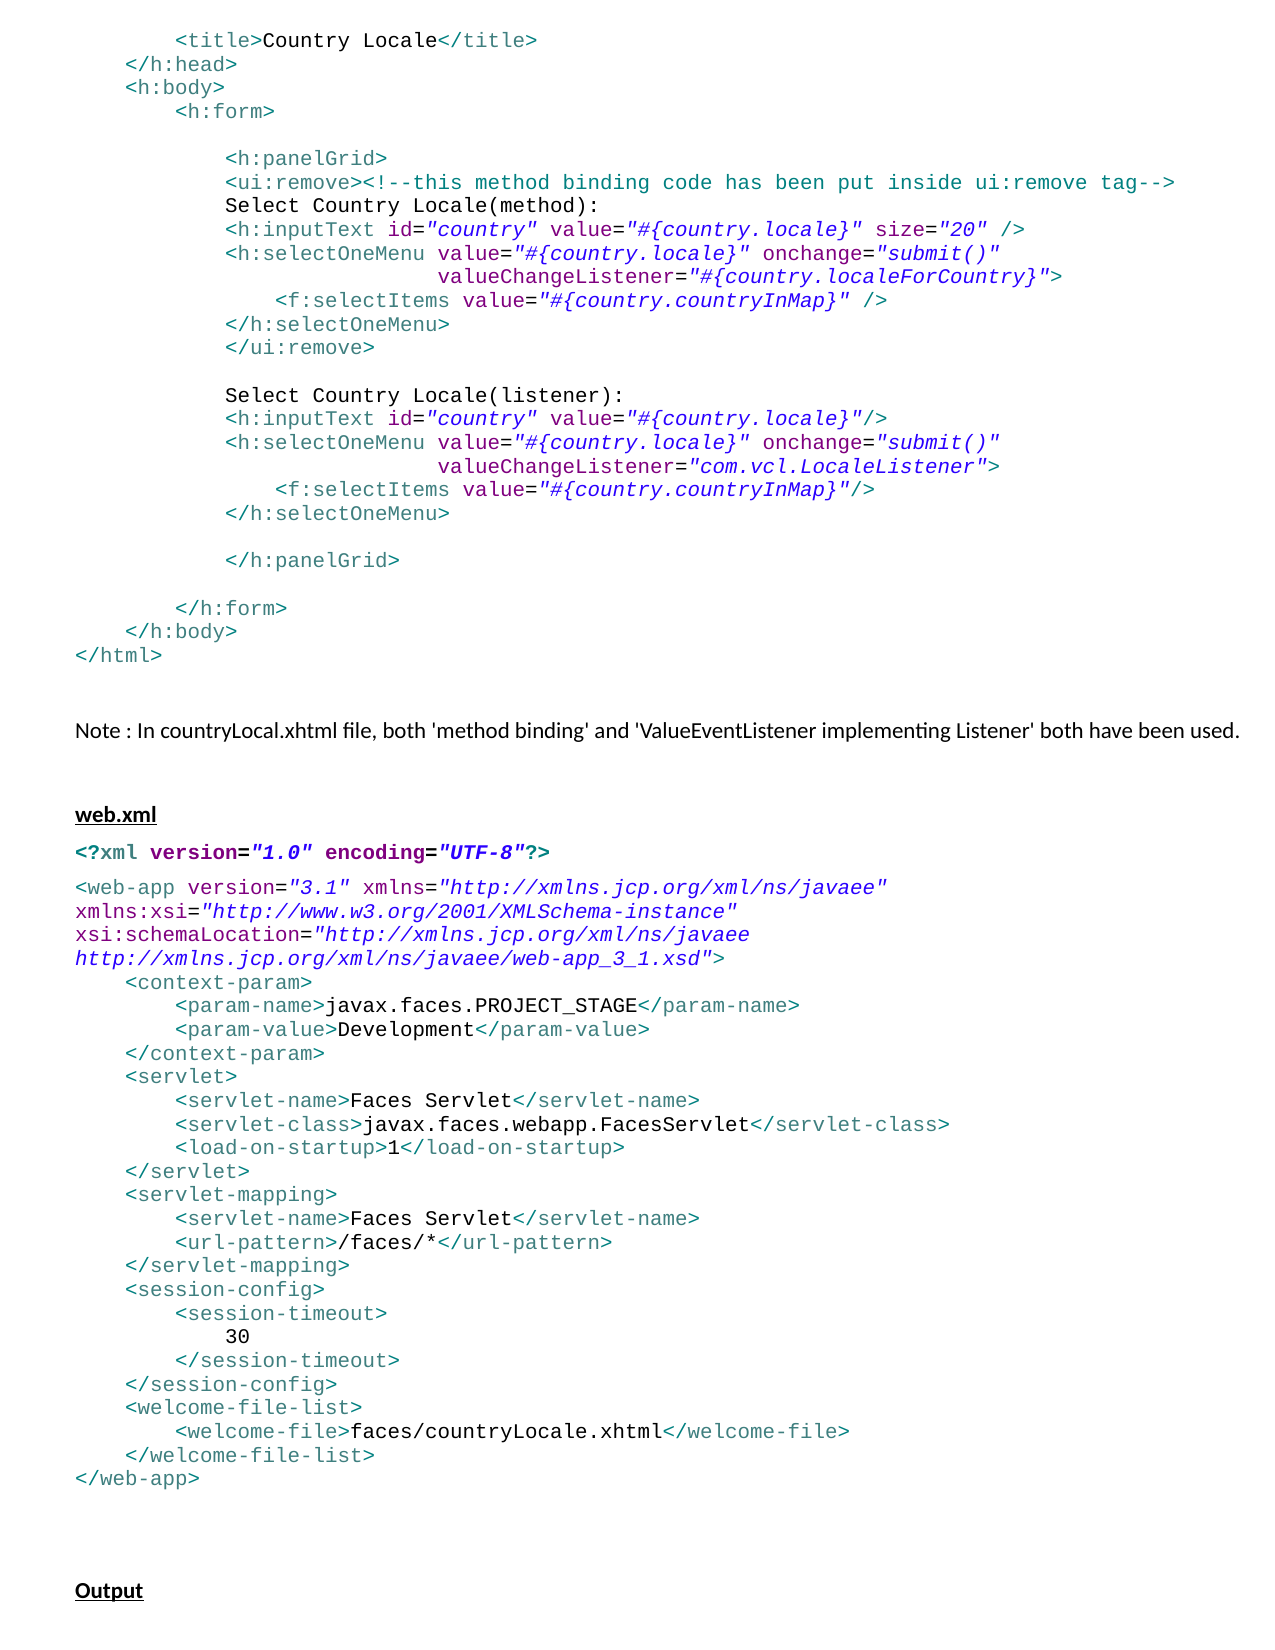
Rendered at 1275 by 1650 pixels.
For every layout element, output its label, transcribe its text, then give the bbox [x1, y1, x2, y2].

text <web-app version="3.1" xmlns="http://xmlns.jcp.org/xml/ns/javaee" xmlns:xsi="http://www.w3.org/2001/XMLSchema-instance" xsi:schemaLocation="http://xmlns.jcp.org/xml/ns/javaee http://xmlns.jcp.org/xml/ns/javaee/web-app_3_1.xsd"> [75, 877, 1245, 972]
text </ui:remove> [75, 337, 1245, 361]
text <h:inputText id="country" value="#{country.locale}"/> [75, 408, 1245, 432]
text </session-config> [75, 1374, 1245, 1397]
text <context-param> [75, 972, 1245, 995]
text </session-timeout> [75, 1350, 1245, 1374]
text <servlet-mapping> [75, 1184, 1245, 1208]
text </h:selectOneMenu> [75, 503, 1245, 527]
text <?xml version="1.0" encoding="UTF-8"?> [75, 842, 1245, 865]
text <servlet-class>javax.faces.webapp.FacesServlet</servlet-class> [75, 1113, 1245, 1137]
text <servlet-name>Faces Servlet</servlet-name> [75, 1090, 1245, 1113]
text <param-value>Development</param-value> [75, 1019, 1245, 1043]
text <h:body> [75, 77, 1245, 101]
text </context-param> [75, 1043, 1245, 1066]
text web.xml [75, 800, 1245, 828]
text </h:panelGrid> [75, 550, 1245, 574]
text </h:body> [75, 621, 1245, 645]
text <h:selectOneMenu value="#{country.locale}" onchange="submit()" [75, 243, 1245, 266]
text Select Country Locale(method): [75, 196, 1245, 219]
text <welcome-file-list> [75, 1397, 1245, 1421]
text Note : In countryLocal.xhtml file, both 'method binding' and 'ValueEventListener implementing Listener' both have been used. [75, 716, 1245, 744]
text <h:selectOneMenu value="#{country.locale}" onchange="submit()" [75, 432, 1245, 456]
text <servlet-name>Faces Servlet</servlet-name> [75, 1208, 1245, 1232]
text </h:selectOneMenu> [75, 314, 1245, 337]
text <session-timeout> [75, 1303, 1245, 1326]
text <session-config> [75, 1279, 1245, 1303]
text </web-app> [75, 1468, 1245, 1492]
text </servlet-mapping> [75, 1255, 1245, 1279]
text valueChangeListener="com.vcl.LocaleListener"> [75, 456, 1245, 479]
text </html> [75, 645, 1245, 668]
text <f:selectItems value="#{country.countryInMap}"/> [75, 479, 1245, 503]
text </servlet> [75, 1161, 1245, 1184]
text <h:inputText id="country" value="#{country.locale}" size="20" /> [75, 219, 1245, 243]
text <servlet> [75, 1066, 1245, 1090]
list Output [75, 1576, 1245, 1604]
text <title>Country Locale</title> [75, 30, 1245, 54]
text 30 [75, 1326, 1245, 1350]
text <h:panelGrid> [75, 148, 1245, 172]
text <ui:remove><!--this method binding code has been put inside ui:remove tag--> [75, 172, 1245, 196]
text <param-name>javax.faces.PROJECT_STAGE</param-name> [75, 995, 1245, 1019]
text </h:form> [75, 597, 1245, 621]
text <f:selectItems value="#{country.countryInMap}" /> [75, 290, 1245, 314]
text </welcome-file-list> [75, 1444, 1245, 1468]
text <h:form> [75, 101, 1245, 124]
text valueChangeListener="#{country.localeForCountry}"> [75, 266, 1245, 290]
text <url-pattern>/faces/*</url-pattern> [75, 1232, 1245, 1255]
text Select Country Locale(listener): [75, 385, 1245, 408]
text </h:head> [75, 54, 1245, 77]
text <load-on-startup>1</load-on-startup> [75, 1137, 1245, 1161]
text <welcome-file>faces/countryLocale.xhtml</welcome-file> [75, 1421, 1245, 1444]
